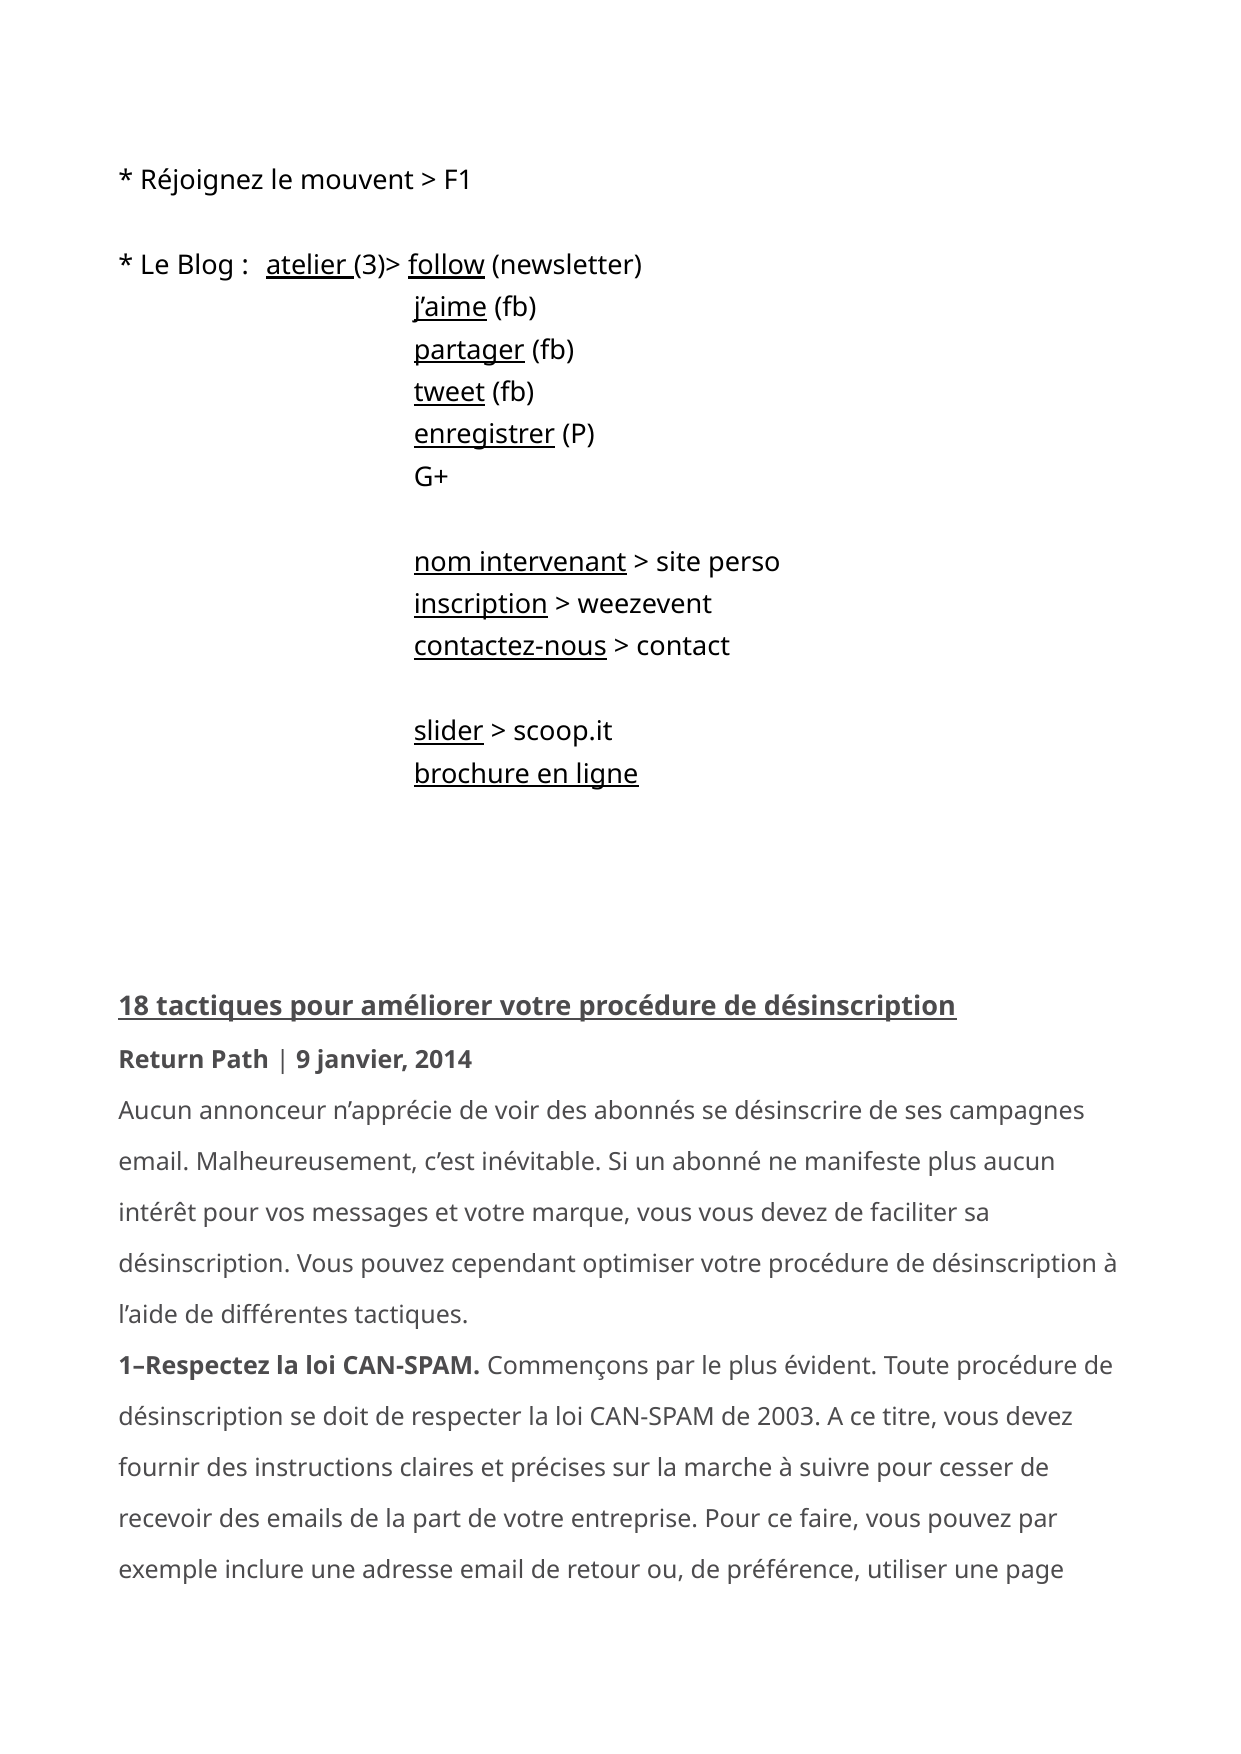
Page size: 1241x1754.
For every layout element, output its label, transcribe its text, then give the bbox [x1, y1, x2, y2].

text contactez-nous > contact [118, 627, 1122, 664]
text nom intervenant > site perso [118, 542, 1122, 579]
subtitle 18 tactiques pour améliorer votre procédure de désinscription [118, 987, 1122, 1024]
text slider > scoop.it [118, 712, 1122, 748]
text G+ [118, 457, 1122, 494]
text inscription > weezevent [118, 584, 1122, 621]
text 1–Respectez la loi CAN-SPAM. Commençons par le plus évident. Toute procédure de désinscription se doit de respecter la loi CAN-SPAM de 2003. A ce titre, vous devez fournir des instructions claires et précises sur la marche à suivre pour cesser de recevoir des emails de la part de votre entreprise. Pour ce faire, vous pouvez par exemple inclure une adresse email de retour ou, de préférence, utiliser une page [118, 1348, 1122, 1586]
text partager (fb) [118, 330, 1122, 367]
text Return Path | 9 janvier, 2014 [118, 1042, 1122, 1076]
text Aucun annonceur n’apprécie de voir des abonnés se désinscrire de ses campagnes email. Malheureusement, c’est inévitable. Si un abonné ne manifeste plus aucun intérêt pour vos messages et votre marque, vous vous devez de faciliter sa désinscription. Vous pouvez cependant optimiser votre procédure de désinscription à l’aide de différentes tactiques. [118, 1093, 1122, 1331]
text tweet (fb) [118, 372, 1122, 409]
text enregistrer (P) [118, 415, 1122, 452]
text * Réjoignez le mouvent > F1 [118, 161, 1122, 197]
text brochure en ligne [118, 754, 1122, 791]
text * Le Blog : atelier (3)> follow (newsletter) [118, 245, 1122, 282]
text j’aime (fb) [118, 288, 1122, 324]
